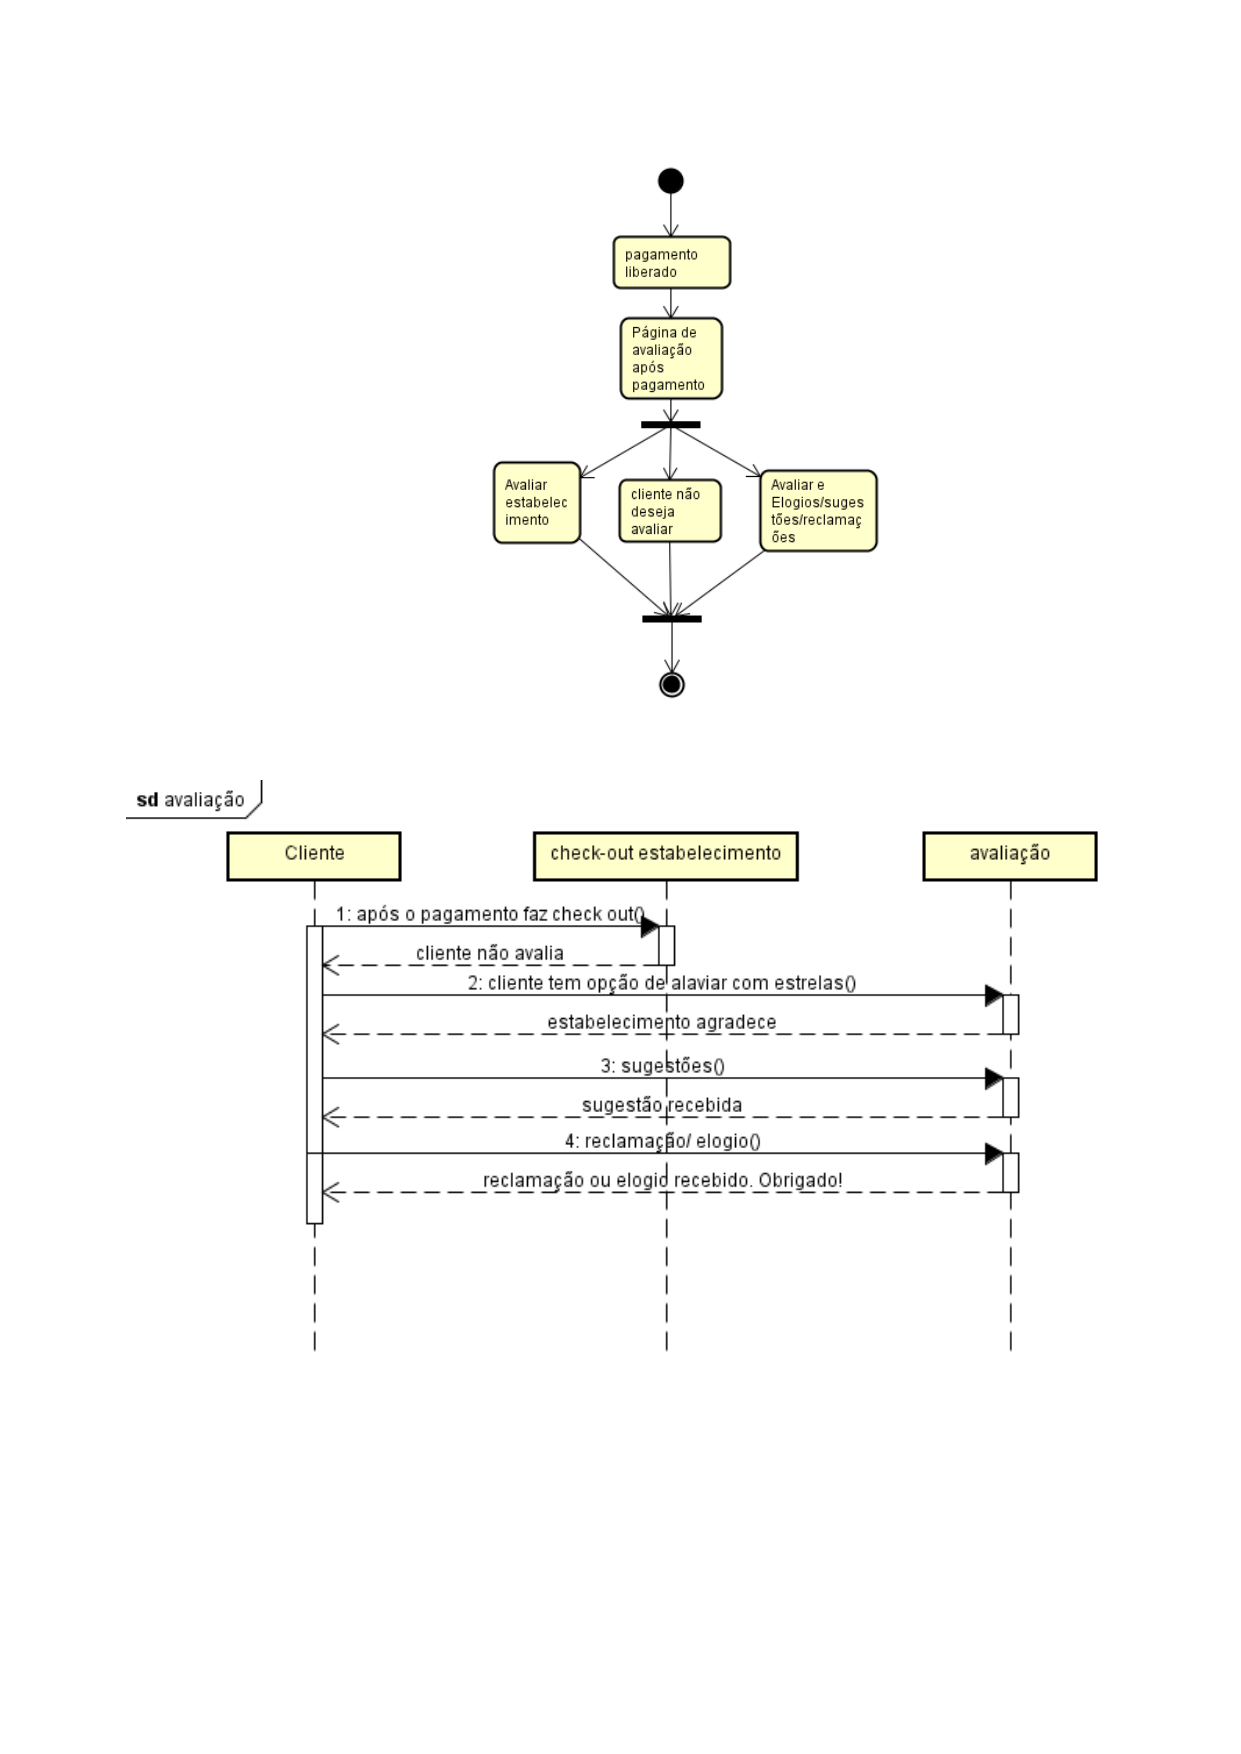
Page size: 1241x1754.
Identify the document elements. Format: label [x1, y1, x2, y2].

picture [126, 780, 1123, 1433]
picture [382, 163, 932, 775]
